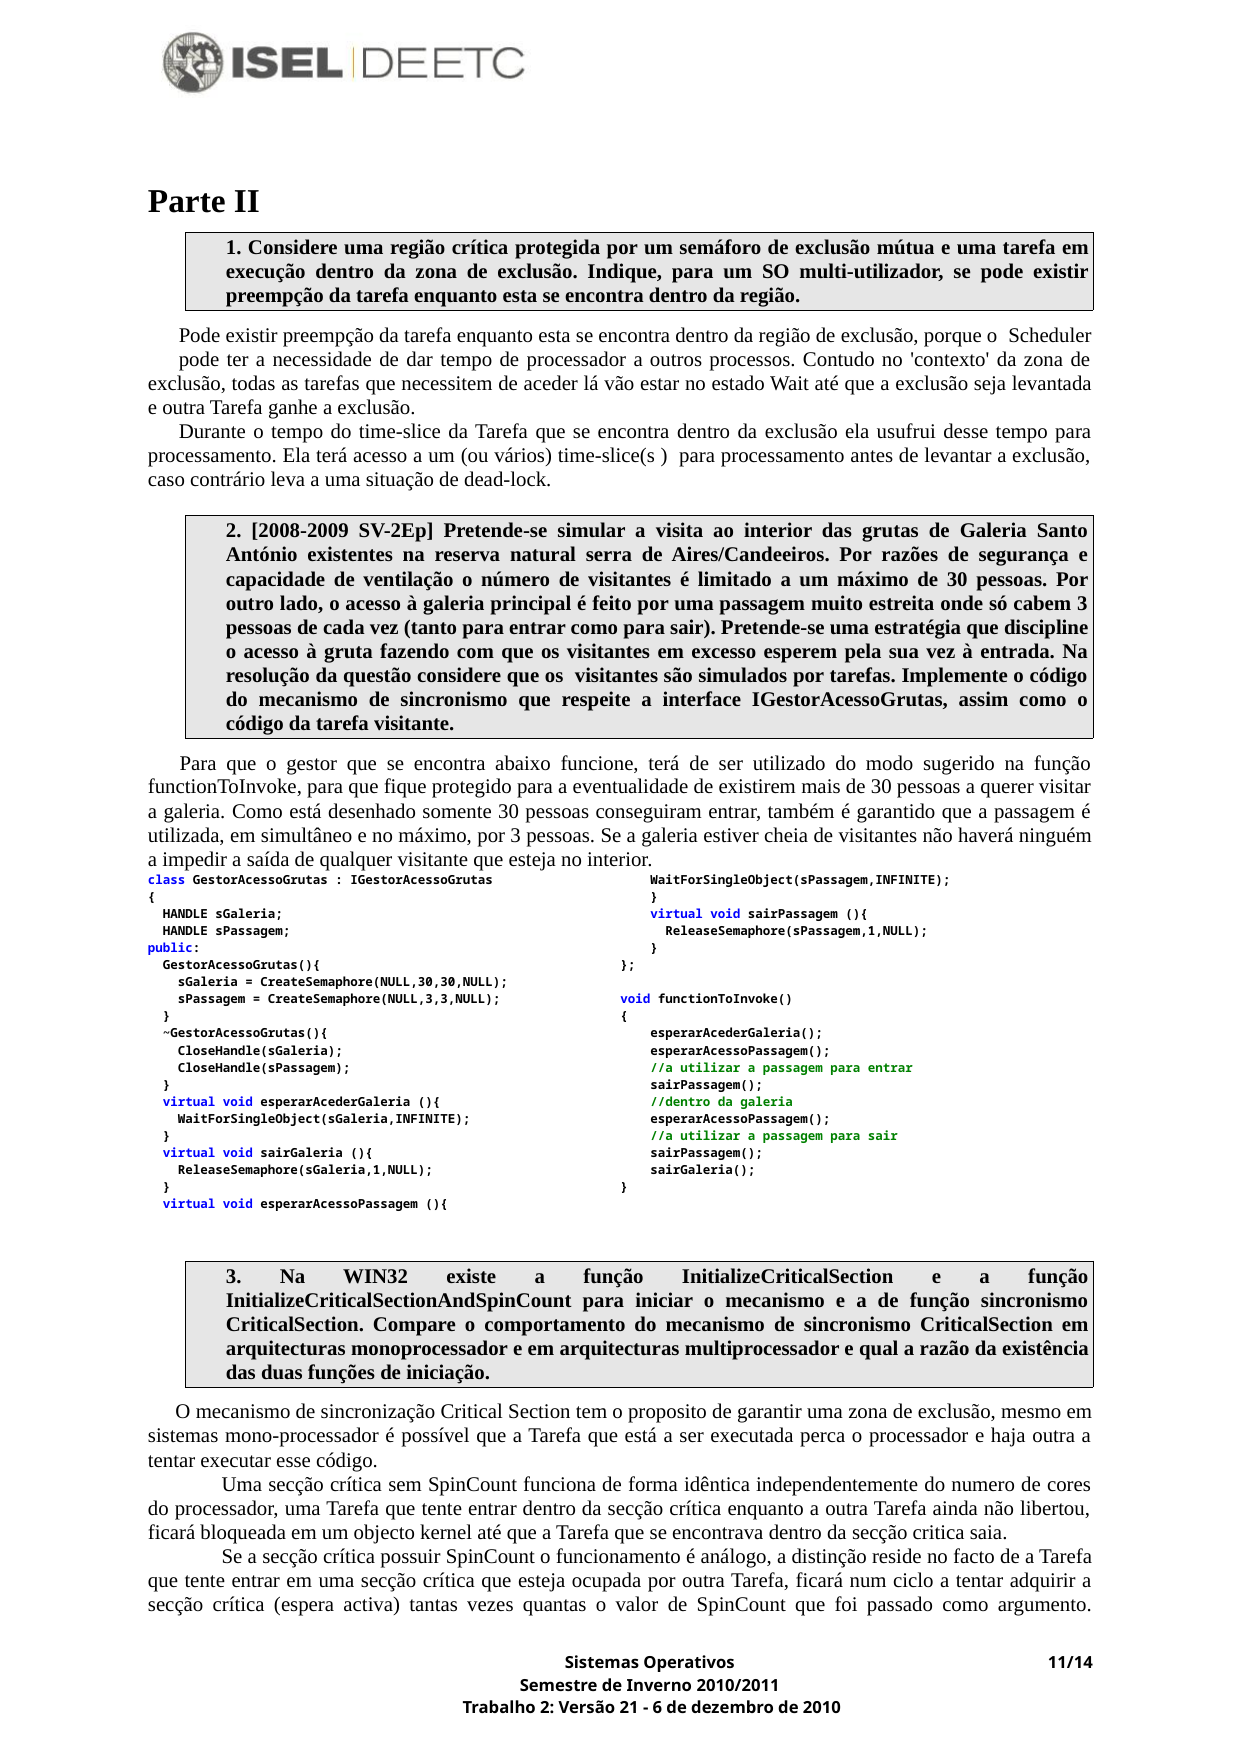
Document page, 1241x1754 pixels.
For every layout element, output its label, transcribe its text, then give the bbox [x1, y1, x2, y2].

text void functionToInvoke() [620, 990, 1093, 1007]
text GestorAcessoGrutas(){ [148, 956, 620, 973]
text WaitForSingleObject(sPassagem,INFINITE); [620, 871, 1093, 888]
text O mecanismo de sincronização Critical Section tem o proposito de garantir uma zona de exclusão, mesmo em sistemas mono-processador é possível que a Tarefa que está a ser executada perca o processador e haja outra a tentar executar esse código. [148, 1399, 1093, 1472]
text CloseHandle(sPassagem); [148, 1059, 620, 1076]
text virtual void esperarAcederGaleria (){ [148, 1093, 620, 1110]
text virtual void sairGaleria (){ [148, 1144, 620, 1161]
text sGaleria = CreateSemaphore(NULL,30,30,NULL); [148, 973, 620, 990]
text } [148, 1076, 620, 1093]
list 1. Considere uma região crítica protegida por um semáforo de exclusão mútua e uma tarefa em execução dentro da zona de exclusão. Indique, para um SO multi-utilizador, se pode existir preempção da tarefa enquanto esta se encontra dentro da região. [186, 233, 1093, 310]
text ReleaseSemaphore(sGaleria,1,NULL); [148, 1161, 620, 1178]
text Se a secção crítica possuir SpinCount o funcionamento é análogo, a distinção reside no facto de a Tarefa que tente entrar em uma secção crítica que esteja ocupada por outra Tarefa, ficará num ciclo a tentar adquirir a secção crítica (espera activa) tantas vezes quantas o valor de SpinCount que foi passado como argumento. [148, 1544, 1093, 1616]
text } [148, 1178, 620, 1195]
text class GestorAcessoGrutas : IGestorAcessoGrutas [148, 871, 620, 888]
text esperarAcessoPassagem(); [620, 1042, 1093, 1059]
text Pode existir preempção da tarefa enquanto esta se encontra dentro da região de exclusão, porque o Scheduler [148, 323, 1093, 347]
text HANDLE sPassagem; [148, 922, 620, 939]
list 3. Na WIN32 existe a função InitializeCriticalSection e a função InitializeCriticalSectionAndSpinCount para iniciar o mecanismo e a de função sincronismo CriticalSection. Compare o comportamento do mecanismo de sincronismo CriticalSection em arquitecturas monoprocessador e em arquitecturas multiprocessador e qual a razão da existência das duas funções de iniciação. [186, 1262, 1093, 1387]
text Para que o gestor que se encontra abaixo funcione, terá de ser utilizado do modo sugerido na função functionToInvoke, para que fique protegido para a eventualidade de existirem mais de 30 pessoas a querer visitar a galeria. Como está desenhado somente 30 pessoas conseguiram entrar, também é garantido que a passagem é utilizada, em simultâneo e no máximo, por 3 pessoas. Se a galeria estiver cheia de visitantes não haverá ninguém a impedir a saída de qualquer visitante que esteja no interior. [148, 750, 1093, 871]
text public: [148, 939, 620, 956]
text HANDLE sGaleria; [148, 905, 620, 922]
text sairPassagem(); [620, 1144, 1093, 1161]
text ReleaseSemaphore(sPassagem,1,NULL); [620, 922, 1093, 939]
text //a utilizar a passagem para entrar [620, 1059, 1093, 1076]
text }; [620, 956, 1093, 973]
picture [153, 17, 555, 118]
text virtual void esperarAcessoPassagem (){ [148, 1195, 620, 1212]
text sairGaleria(); [620, 1161, 1093, 1178]
text WaitForSingleObject(sGaleria,INFINITE); [148, 1110, 620, 1127]
text pode ter a necessidade de dar tempo de processador a outros processos. Contudo no 'contexto' da zona de exclusão, todas as tarefas que necessitem de aceder lá vão estar no estado Wait até que a exclusão seja levantada e outra Tarefa ganhe a exclusão. [148, 347, 1093, 419]
text Durante o tempo do time-slice da Tarefa que se encontra dentro da exclusão ela usufrui desse tempo para processamento. Ela terá acesso a um (ou vários) time-slice(s ) para processamento antes de levantar a exclusão, caso contrário leva a uma situação de dead-lock. [148, 419, 1093, 491]
text { [148, 888, 620, 905]
text sPassagem = CreateSemaphore(NULL,3,3,NULL); [148, 990, 620, 1007]
text virtual void sairPassagem (){ [620, 905, 1093, 922]
text } [620, 888, 1093, 905]
text CloseHandle(sGaleria); [148, 1042, 620, 1059]
text //dentro da galeria [620, 1093, 1093, 1110]
list 2. [2008-2009 SV-2Ep] Pretende-se simular a visita ao interior das grutas de Galeria Santo António existentes na reserva natural serra de Aires/Candeeiros. Por razões de segurança e capacidade de ventilação o número de visitantes é limitado a um máximo de 30 pessoas. Por outro lado, o acesso à galeria principal é feito por uma passagem muito estreita onde só cabem 3 pessoas de cada vez (tanto para entrar como para sair). Pretende-se uma estratégia que discipline o acesso à gruta fazendo com que os visitantes em excesso esperem pela sua vez à entrada. Na resolução da questão considere que os visitantes são simulados por tarefas. Implemente o código do mecanismo de sincronismo que respeite a interface IGestorAcessoGrutas, assim como o código da tarefa visitante. [186, 516, 1093, 738]
text } [620, 1178, 1093, 1195]
text } [148, 1007, 620, 1024]
text //a utilizar a passagem para sair [620, 1127, 1093, 1144]
text } [620, 939, 1093, 956]
text { [620, 1007, 1093, 1024]
text sairPassagem(); [620, 1076, 1093, 1093]
text esperarAcederGaleria(); [620, 1024, 1093, 1042]
text Uma secção crítica sem SpinCount funciona de forma idêntica independentemente do numero de cores do processador, uma Tarefa que tente entrar dentro da secção crítica enquanto a outra Tarefa ainda não libertou, ficará bloqueada em um objecto kernel até que a Tarefa que se encontrava dentro da secção critica saia. [148, 1472, 1093, 1544]
text ~GestorAcessoGrutas(){ [148, 1024, 620, 1042]
text esperarAcessoPassagem(); [620, 1110, 1093, 1127]
text } [148, 1127, 620, 1144]
subtitle Parte II [148, 181, 1093, 219]
